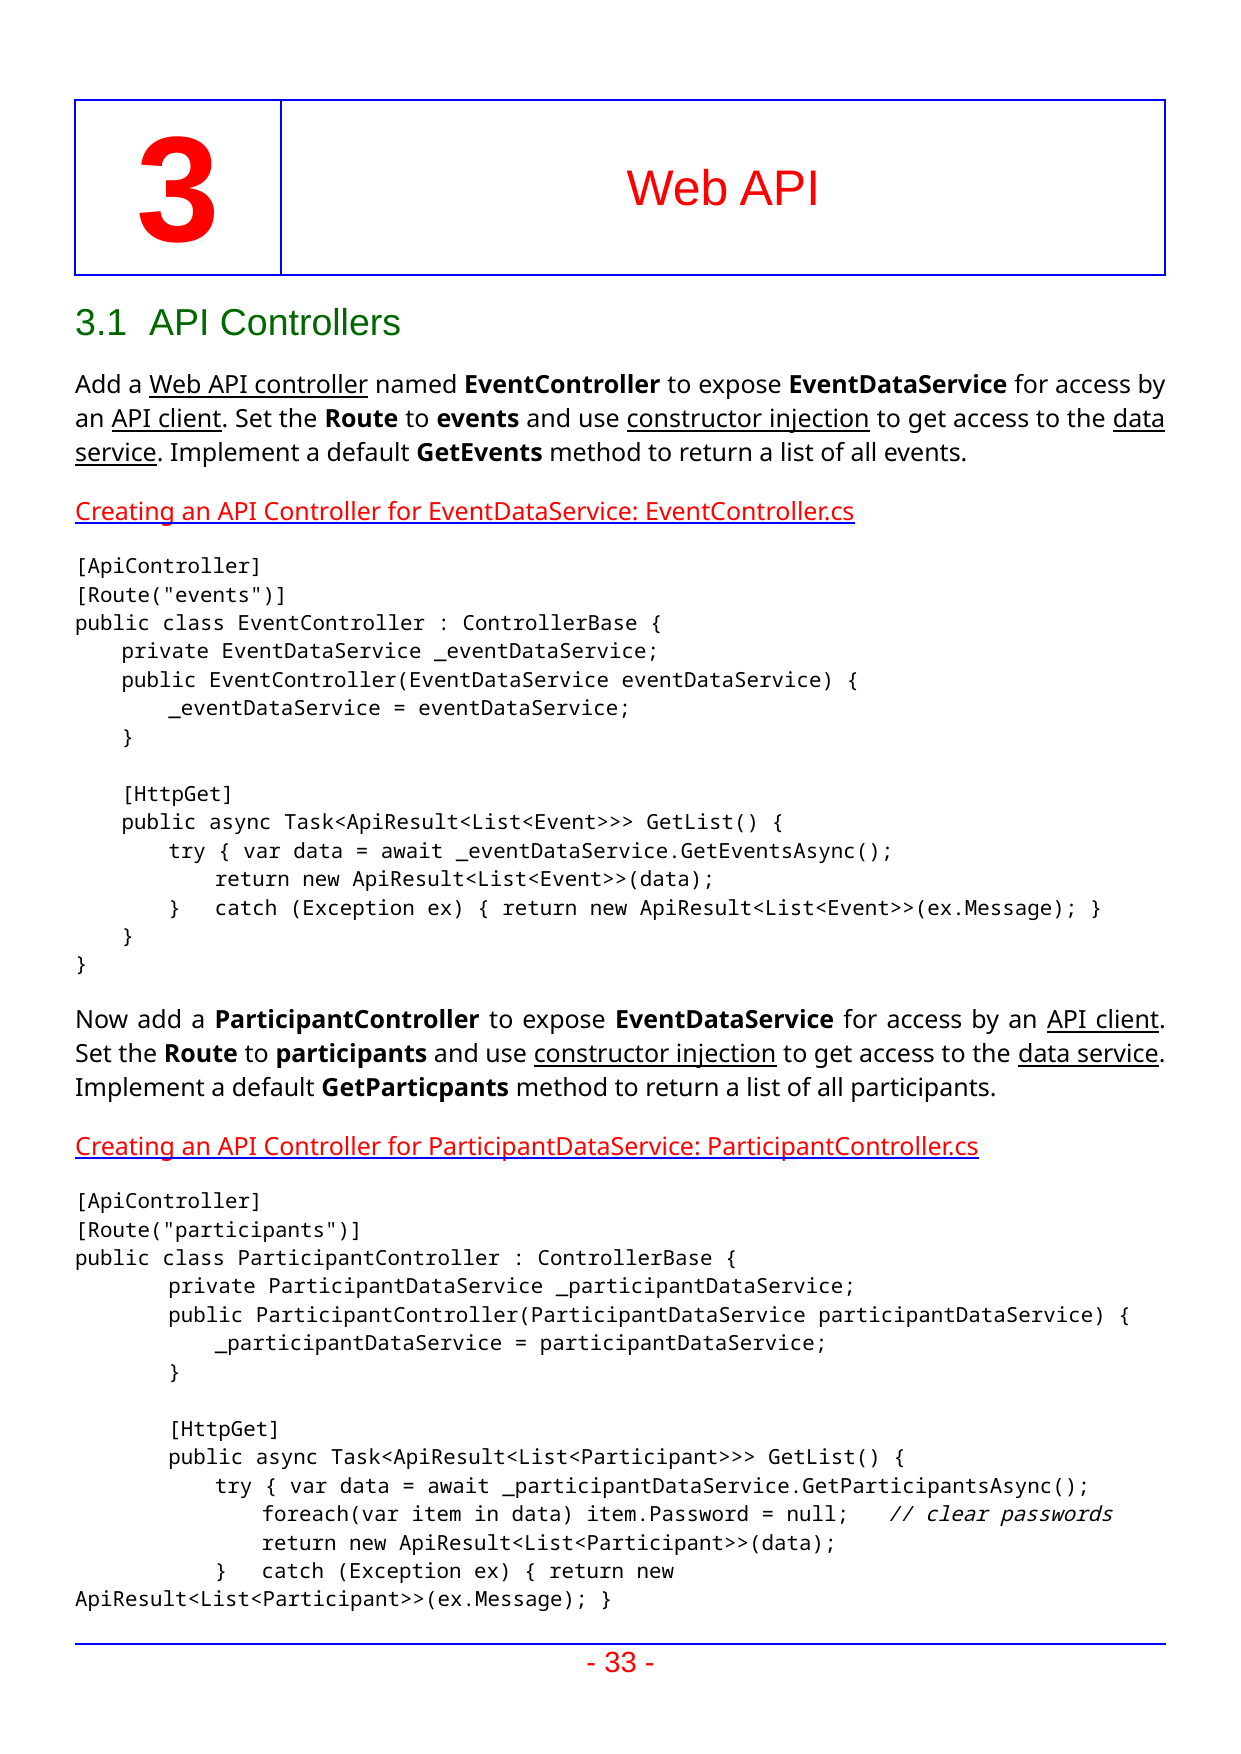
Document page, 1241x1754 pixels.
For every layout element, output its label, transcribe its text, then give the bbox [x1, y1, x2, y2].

text } [75, 722, 1166, 750]
text } catch (Exception ex) { return new ApiResult<List<Participant>>(ex.Message); } [75, 1556, 1166, 1613]
text foreach(var item in data) item.Password = null; // clear passwords [75, 1499, 1166, 1528]
text 3.1 API Controllers [75, 300, 1166, 343]
text Now add a ParticipantController to expose EventDataService for access by an API client. Set the Route to participants and use constructor injection to get access to the data service. Implement a default GetParticpants method to return a list of all participants. [75, 1002, 1166, 1104]
text return new ApiResult<List<Participant>>(data); [75, 1528, 1166, 1556]
text Add a Web API controller named EventController to expose EventDataService for access by an API client. Set the Route to events and use constructor injection to get access to the data service. Implement a default GetEvents method to return a list of all events. [75, 367, 1166, 469]
text return new ApiResult<List<Event>>(data); [75, 864, 1166, 893]
text try { var data = await _participantDataService.GetParticipantsAsync(); [75, 1471, 1166, 1499]
text private EventDataService _eventDataService; [75, 637, 1166, 665]
text } catch (Exception ex) { return new ApiResult<List<Event>>(ex.Message); } [75, 893, 1166, 921]
text public async Task<ApiResult<List<Participant>>> GetList() { [75, 1442, 1166, 1471]
table_header Web API [282, 101, 1164, 274]
text Creating an API Controller for ParticipantDataService: ParticipantController.cs [75, 1128, 1166, 1162]
text [Route("participants")] [75, 1215, 1166, 1243]
text } [75, 949, 1166, 978]
text public async Task<ApiResult<List<Event>>> GetList() { [75, 807, 1166, 836]
text [HttpGet] [75, 779, 1166, 807]
text _eventDataService = eventDataService; [75, 693, 1166, 722]
text public ParticipantController(ParticipantDataService participantDataService) { [75, 1300, 1166, 1328]
table_header 3 [76, 101, 280, 274]
text try { var data = await _eventDataService.GetEventsAsync(); [75, 836, 1166, 864]
text [ApiController] [75, 551, 1166, 580]
text } [75, 1357, 1166, 1385]
text [ApiController] [75, 1186, 1166, 1215]
text } [75, 921, 1166, 949]
text [HttpGet] [75, 1414, 1166, 1442]
text public class EventController : ControllerBase { [75, 608, 1166, 637]
text public class ParticipantController : ControllerBase { [75, 1243, 1166, 1272]
text private ParticipantDataService _participantDataService; [75, 1272, 1166, 1300]
text public EventController(EventDataService eventDataService) { [75, 665, 1166, 693]
text Creating an API Controller for EventDataService: EventController.cs [75, 493, 1166, 527]
text _participantDataService = participantDataService; [75, 1328, 1166, 1357]
text [Route("events")] [75, 580, 1166, 608]
